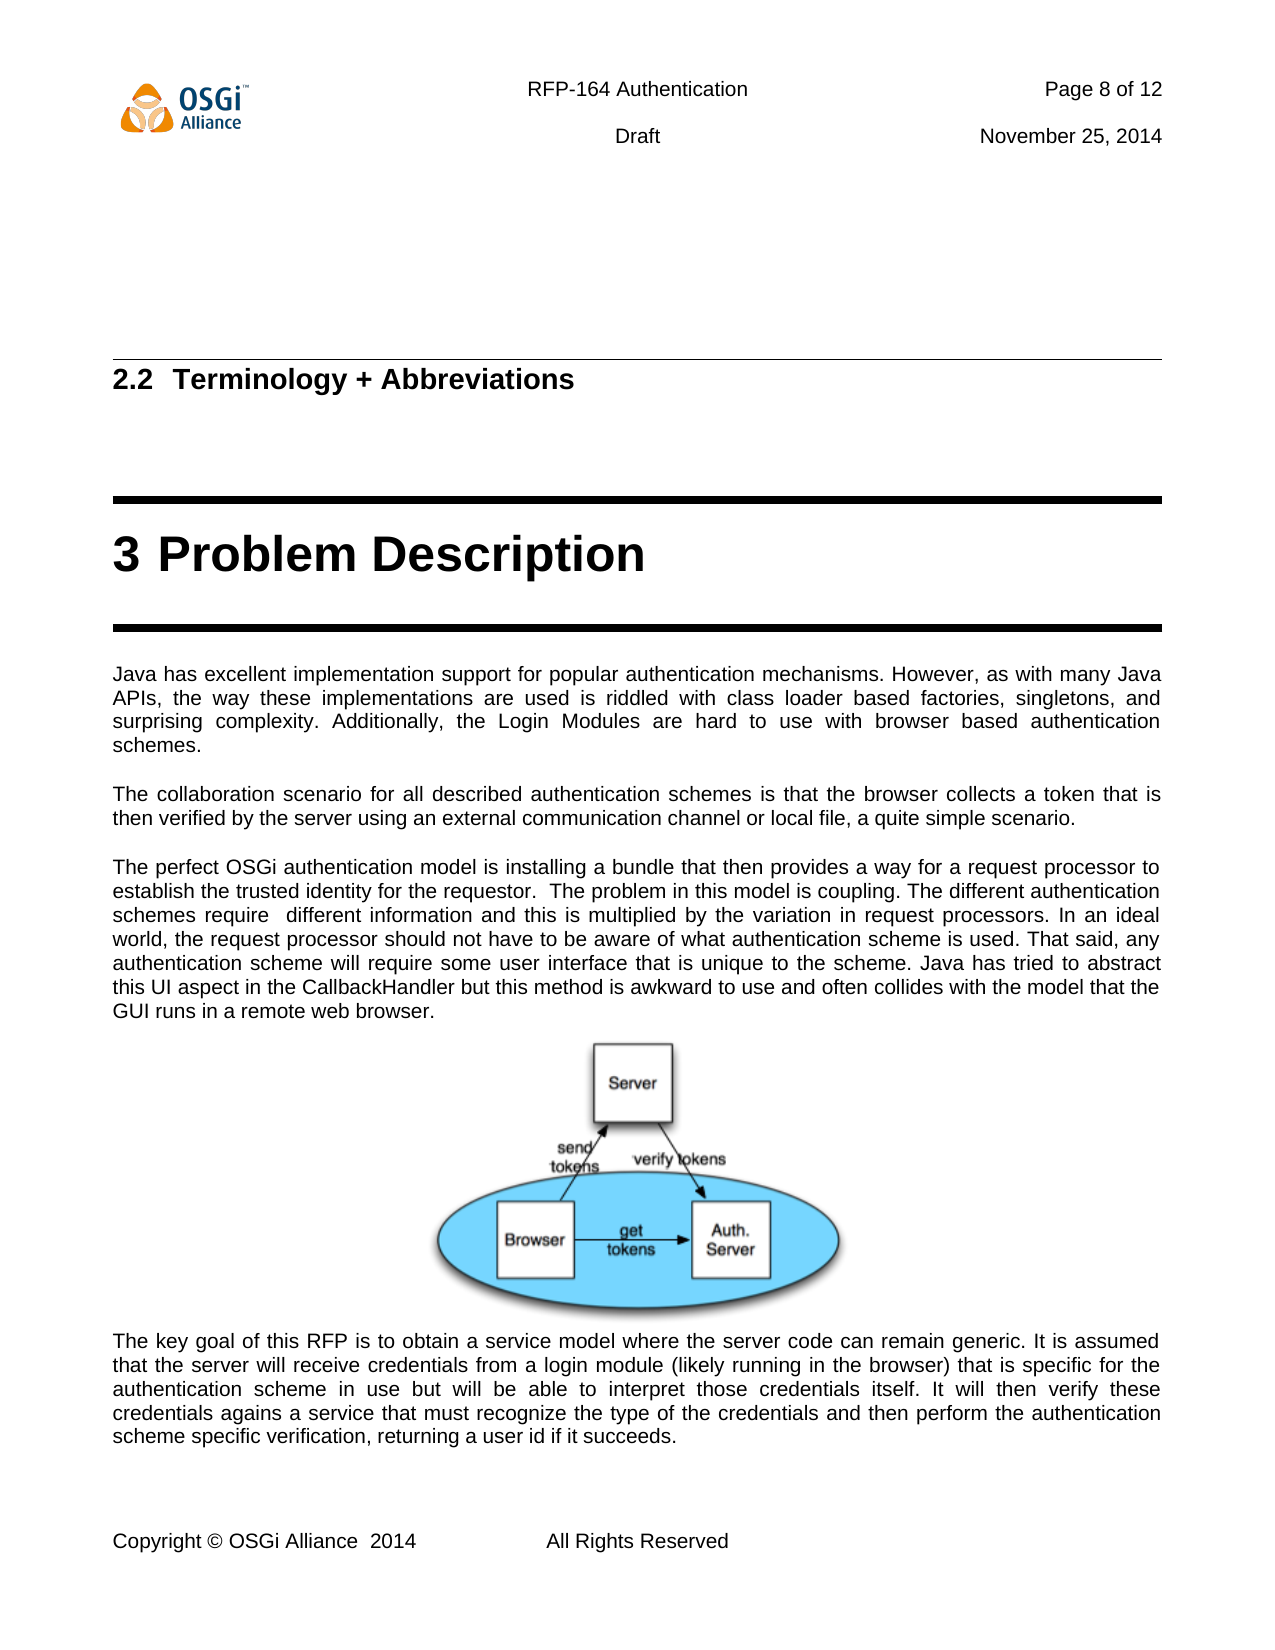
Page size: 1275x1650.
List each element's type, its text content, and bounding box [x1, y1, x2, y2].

subtitle Terminology + Abbreviations [112, 360, 1162, 396]
subtitle Problem Description [112, 497, 1162, 632]
picture [113, 76, 257, 140]
text The collaboration scenario for all described authentication schemes is that the browser collects a token that is then verified by the server using an external communication channel or local file, a quite simple scenario. [112, 782, 1162, 830]
text Java has excellent implementation support for popular authentication mechanisms. However, as with many Java APIs, the way these implementations are used is riddled with class loader based factories, singletons, and surprising complexity. Additionally, the Login Modules are hard to use with browser based authentication schemes. [112, 661, 1162, 757]
text The perfect OSGi authentication model is installing a bundle that then provides a way for a request processor to establish the trusted identity for the requestor. The problem in this model is coupling. The different authentication schemes require different information and this is multiplied by the variation in request processors. In an ideal world, the request processor should not have to be aware of what authentication scheme is used. That said, any authentication scheme will require some user interface that is unique to the scheme. Java has tried to abstract this UI aspect in the CallbackHandler but this method is awkward to use and often collides with the model that the GUI runs in a remote web browser. [112, 855, 1162, 1023]
text The key goal of this RFP is to obtain a service model where the server code can remain generic. It is assumed that the server will receive credentials from a login module (likely running in the browser) that is specific for the authentication scheme in use but will be able to interpret those credentials itself. It will then verify these credentials agains a service that must recognize the type of the credentials and then perform the authentication scheme specific verification, returning a user id if it succeeds. [112, 1048, 1162, 1448]
picture [422, 1035, 853, 1329]
